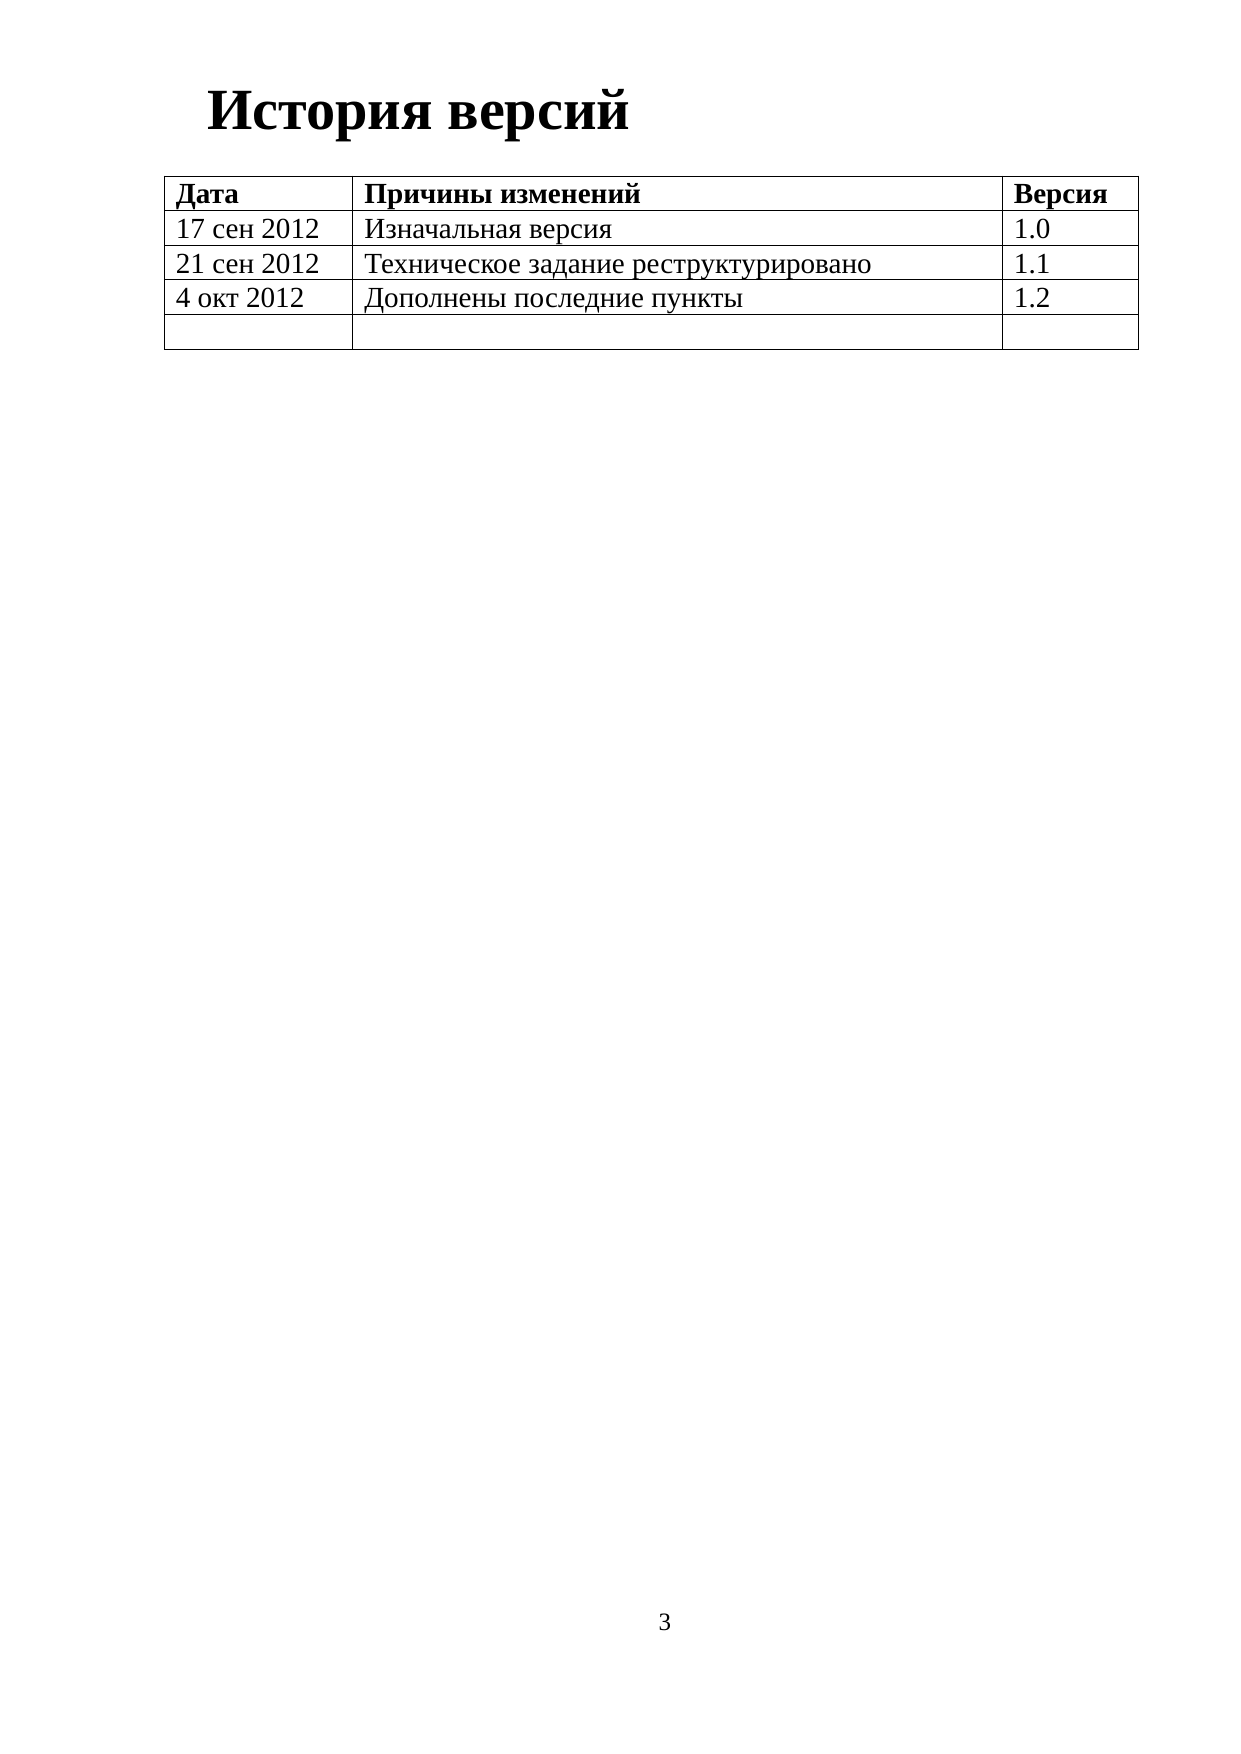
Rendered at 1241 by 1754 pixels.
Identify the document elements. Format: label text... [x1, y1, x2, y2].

table_cell Дополнены последние пункты [353, 280, 1002, 314]
table_cell 1.1 [1003, 246, 1138, 279]
text История версий [207, 75, 1152, 142]
table_cell 4 окт 2012 [165, 280, 352, 314]
table_cell 17 сен 2012 [165, 211, 352, 245]
table_cell 1.2 [1003, 280, 1138, 314]
table_cell Техническое задание реструктурировано [353, 246, 1002, 279]
table_header Дата [165, 177, 352, 210]
table_cell [1003, 315, 1138, 348]
table_cell 1.0 [1003, 211, 1138, 245]
table_header Версия [1003, 177, 1138, 210]
table_cell Изначальная версия [353, 211, 1002, 245]
table_header Причины изменений [353, 177, 1002, 210]
table_cell [353, 315, 1002, 348]
table_cell [165, 315, 352, 348]
table_cell 21 сен 2012 [165, 246, 352, 279]
